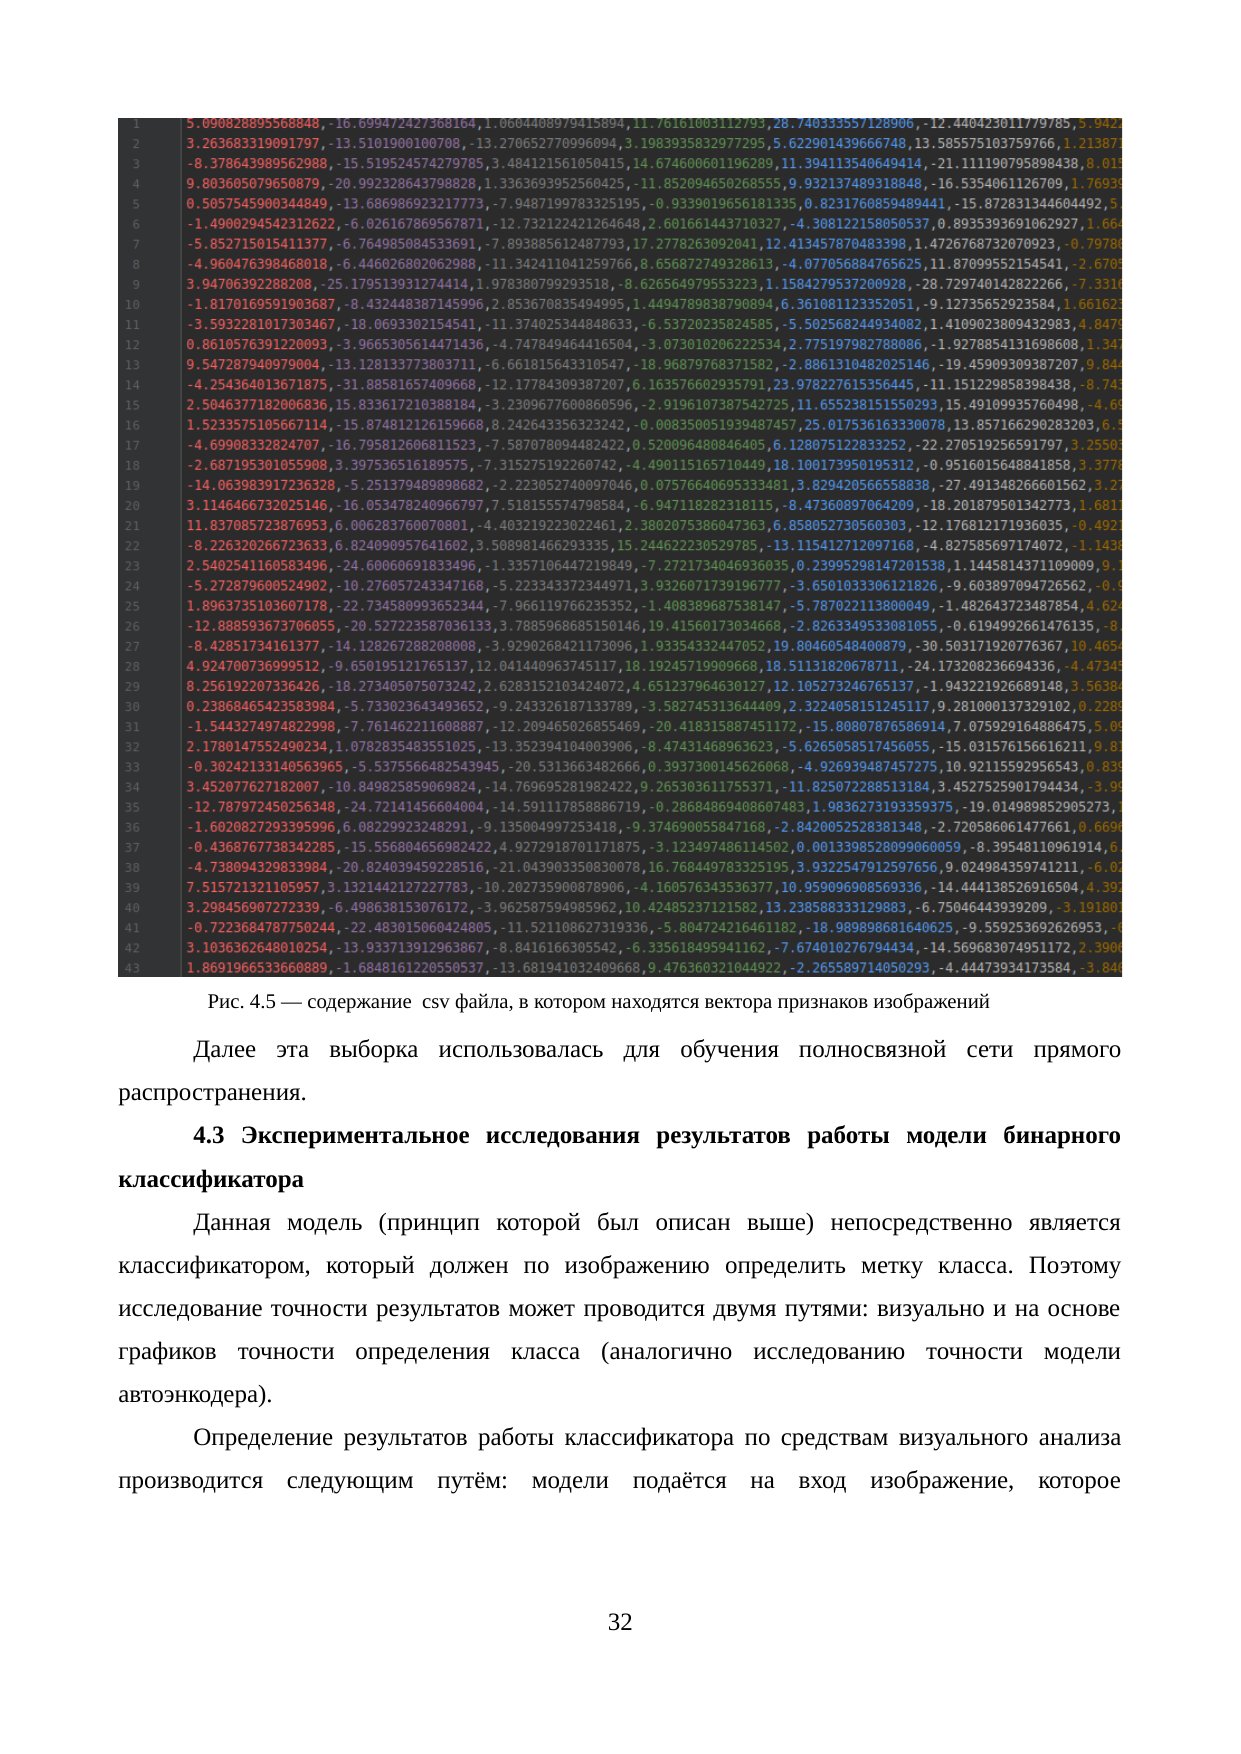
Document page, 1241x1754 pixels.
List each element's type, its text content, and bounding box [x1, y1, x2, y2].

text Определение результатов работы классификатора по средствам визуального анализа производится следующим путём: модели подаётся на вход изображение, которое [118, 1422, 1122, 1494]
text Данная модель (принцип которой был описан выше) непосредственно является классификатором, который должен по изображению определить метку класса. Поэтому исследование точности результатов может проводится двумя путями: визуально и на основе графиков точности определения класса (аналогично исследованию точности модели автоэнкодера). [118, 1207, 1122, 1408]
picture [118, 118, 1123, 977]
text 4.3 Экспериментальное исследования результатов работы модели бинарного классификатора [118, 1121, 1122, 1192]
text Далее эта выборка использовалась для обучения полносвязной сети прямого распространения. [118, 1034, 1122, 1106]
